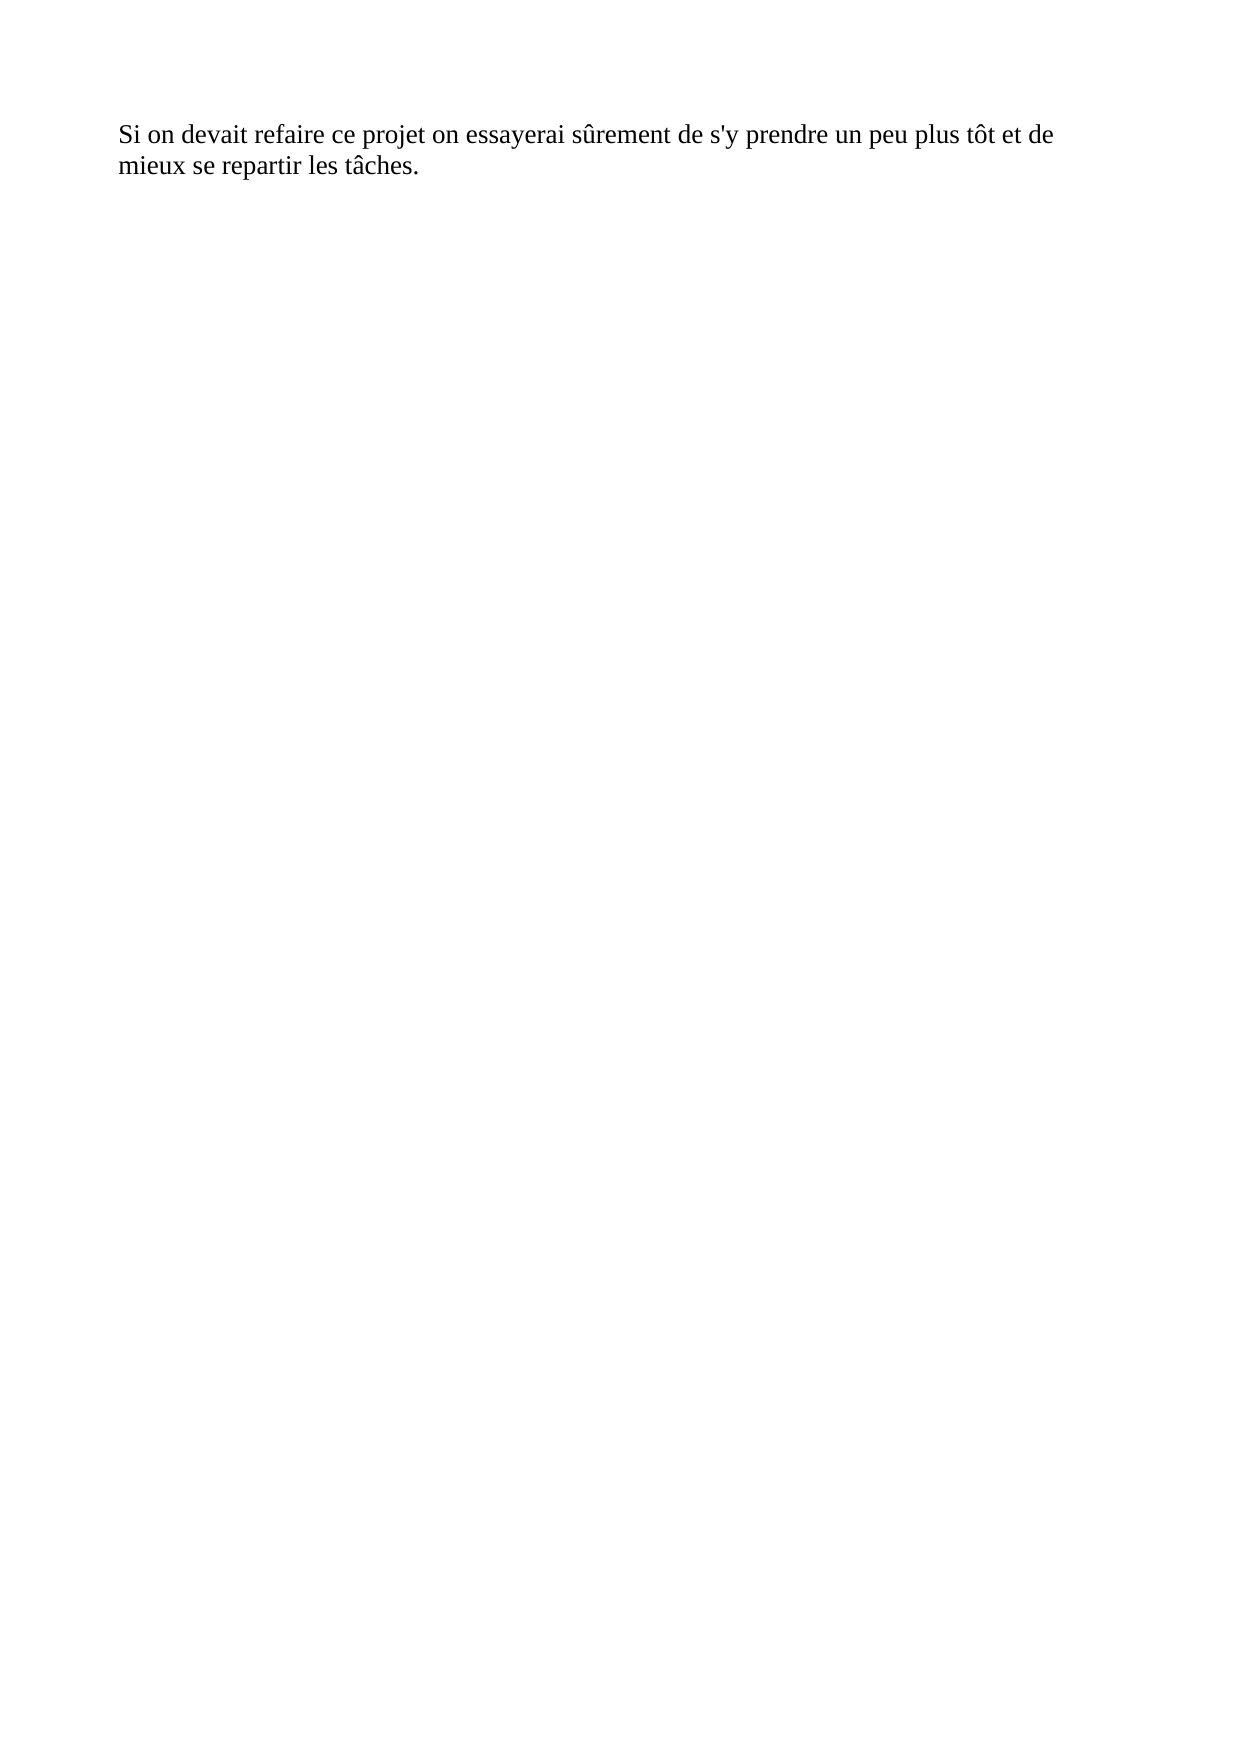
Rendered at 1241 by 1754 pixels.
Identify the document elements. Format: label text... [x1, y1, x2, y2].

text Si on devait refaire ce projet on essayerai sûrement de s'y prendre un peu plus tôt et de mieux se repartir les tâches. [118, 118, 1122, 180]
